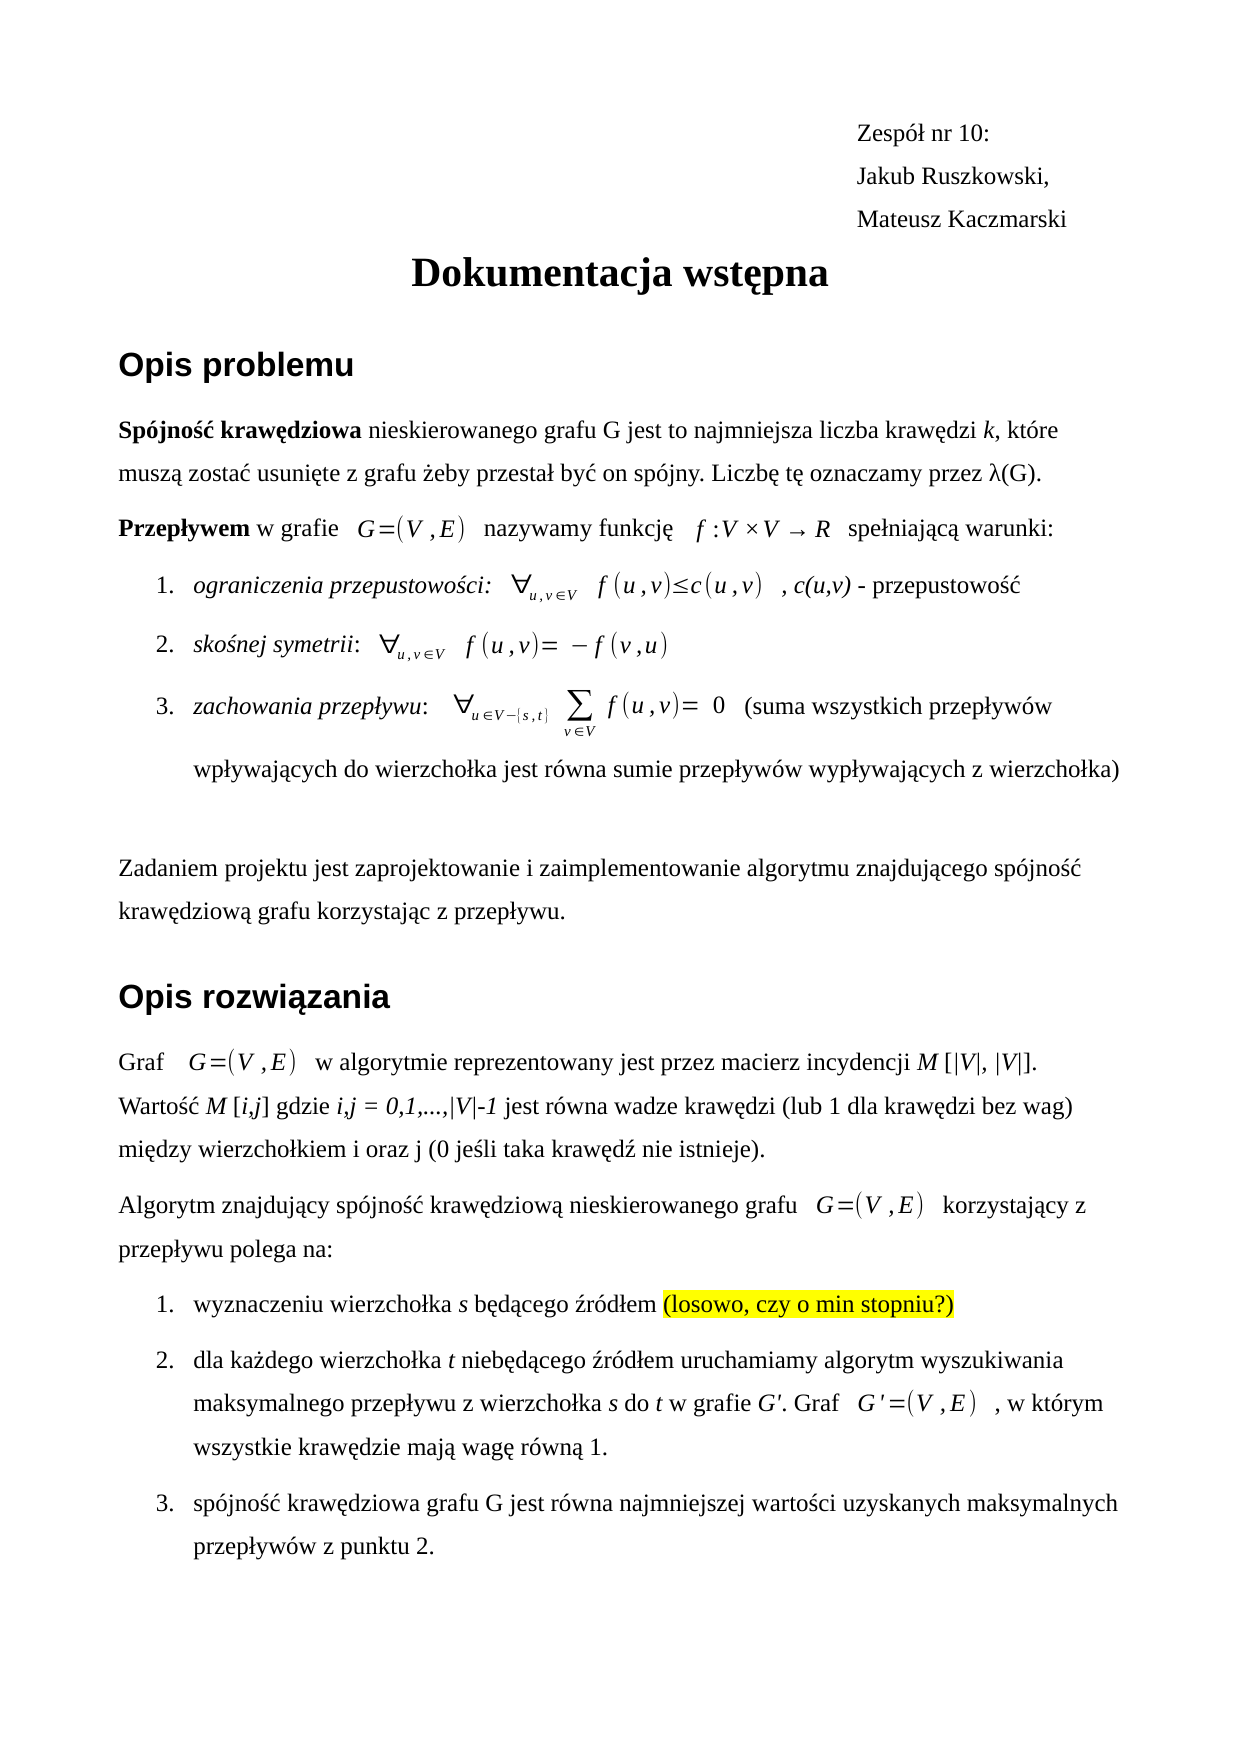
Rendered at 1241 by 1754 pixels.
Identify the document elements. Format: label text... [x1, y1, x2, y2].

list wyznaczeniu wierzchołka s będącego źródłem (losowo, czy o min stopniu?) [156, 1289, 1122, 1318]
list ograniczenia przepustowości:, c(u,v) - przepustowość [156, 570, 1122, 603]
subtitle Opis rozwiązania [118, 977, 1122, 1015]
list dla każdego wierzchołka t niebędącego źródłem uruchamiamy algorytm wyszukiwania maksymalnego przepływu z wierzchołka s do t w grafie G'. Graf, w którym wszystkie krawędzie mają wagę równą 1. [156, 1345, 1122, 1461]
list zachowania przepływu: (suma wszystkich przepływów wpływających do wierzchołka jest równa sumie przepływów wypływających z wierzchołka) [156, 689, 1122, 783]
text Zadaniem projektu jest zaprojektowanie i zaimplementowanie algorytmu znajdującego spójność krawędziową grafu korzystając z przepływu. [118, 853, 1122, 925]
text Przepływem w grafienazywamy funkcjęspełniającą warunki: [118, 513, 1122, 543]
text Jakub Ruszkowski, [857, 161, 1122, 190]
text Mateusz Kaczmarski [857, 204, 1122, 233]
subtitle Opis problemu [118, 344, 1122, 383]
text Spójność krawędziowa nieskierowanego grafu G jest to najmniejsza liczba krawędzi k, które muszą zostać usunięte z grafu żeby przestał być on spójny. Liczbę tę oznaczamy przez λ(G). [118, 415, 1122, 487]
list spójność krawędziowa grafu G jest równa najmniejszej wartości uzyskanych maksymalnych przepływów z punktu 2. [156, 1488, 1122, 1560]
list skośnej symetrii: [156, 629, 1122, 662]
text Graf w algorytmie reprezentowany jest przez macierz incydencji M [|V|, |V|]. Wartość M [i,j] gdzie i,j = 0,1,...,|V|-1 jest równa wadze krawędzi (lub 1 dla krawędzi bez wag) między wierzchołkiem i oraz j (0 jeśli taka krawędź nie istnieje). [118, 1047, 1122, 1163]
text Zespół nr 10: [857, 118, 1122, 147]
text Algorytm znajdujący spójność krawędziową nieskierowanego grafukorzystający z przepływu polega na: [118, 1190, 1122, 1263]
text Dokumentacja wstępna [118, 247, 1122, 295]
